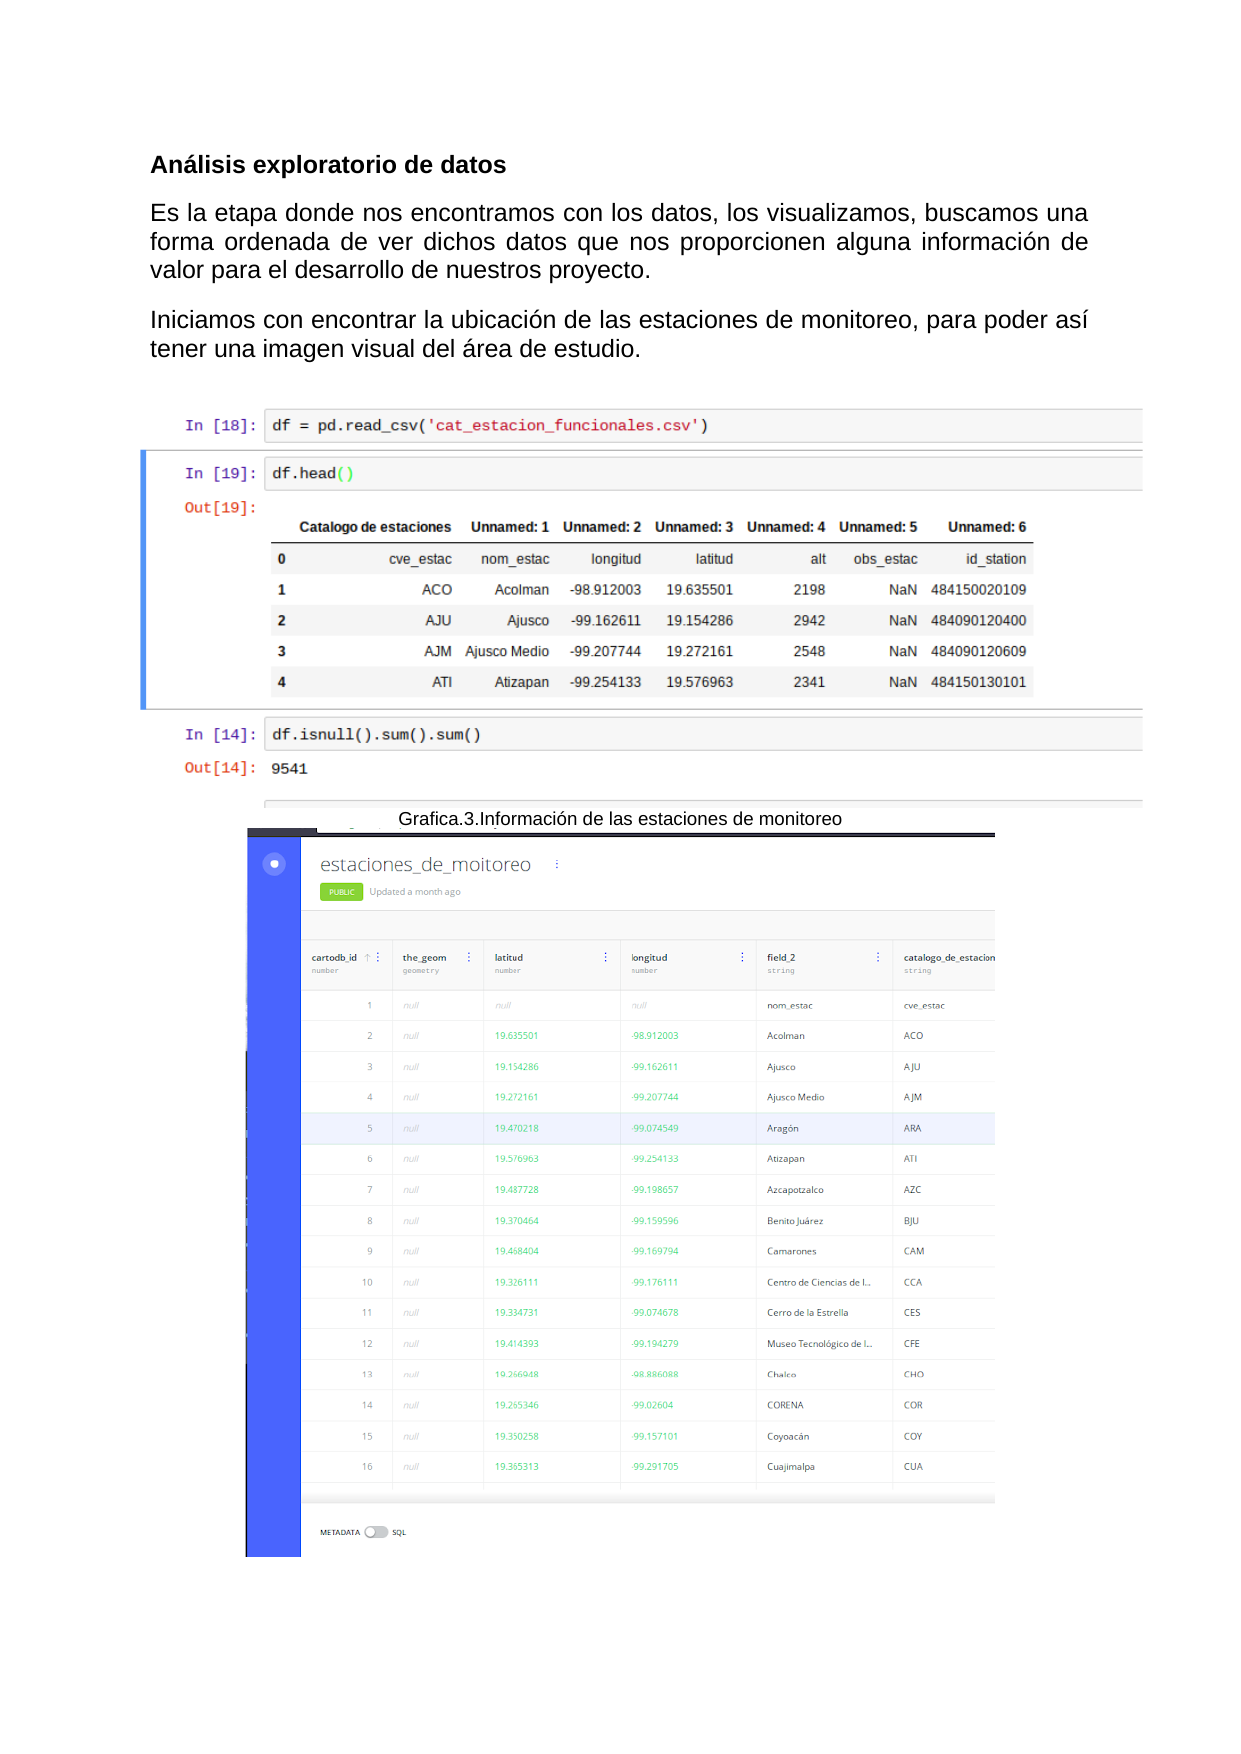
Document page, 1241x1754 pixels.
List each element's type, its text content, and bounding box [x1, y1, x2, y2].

picture [565, 828, 877, 1557]
text Es la etapa donde nos encontramos con los datos, los visualizamos, buscamos una forma ordenada de ver dichos datos que nos proporcionen alguna información de valor para el desarrollo de nuestros proyecto. [150, 198, 1090, 284]
text [150, 383, 1090, 389]
picture [137, 389, 1143, 808]
text Grafica.3.Información de las estaciones de monitoreo [150, 808, 1090, 1556]
text Análisis exploratorio de datos [150, 150, 1090, 179]
text Iniciamos con encontrar la ubicación de las estaciones de monitoreo, para poder así tener una imagen visual del área de estudio. [150, 305, 1090, 362]
